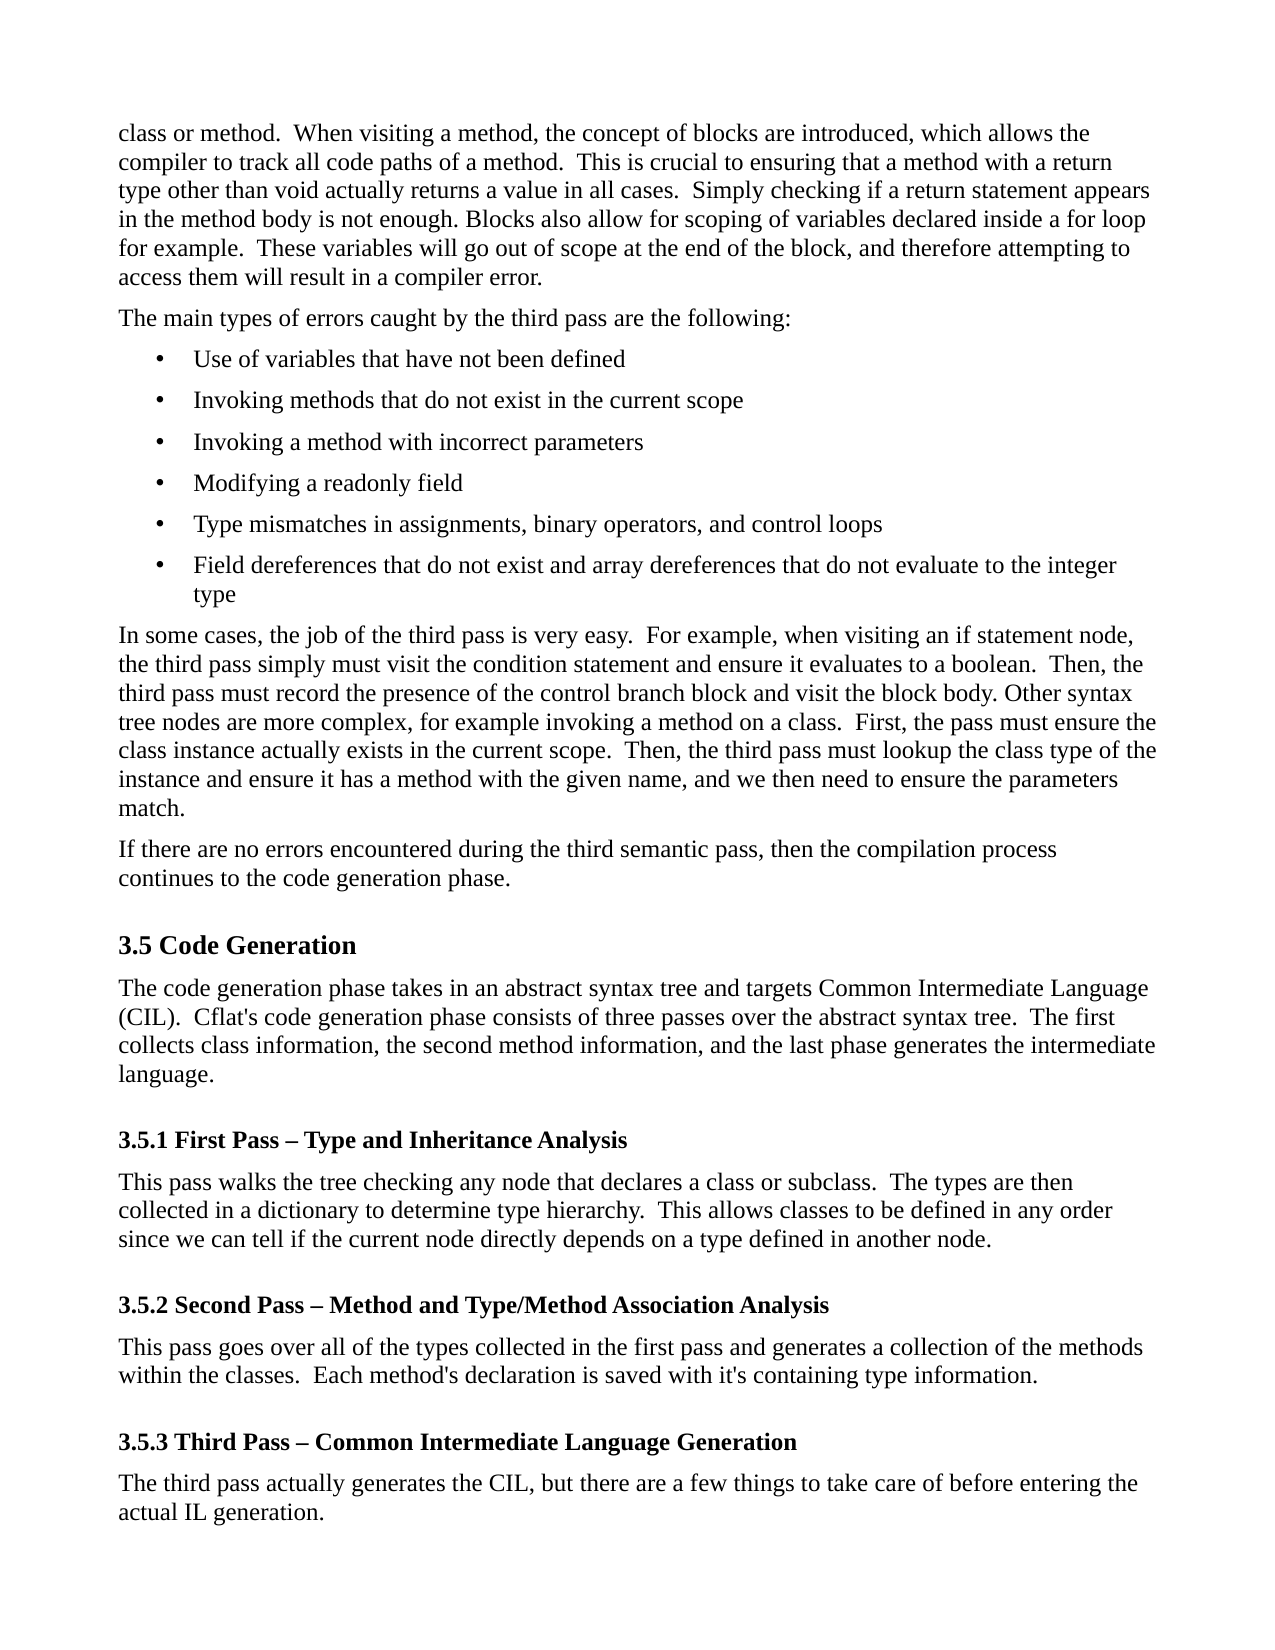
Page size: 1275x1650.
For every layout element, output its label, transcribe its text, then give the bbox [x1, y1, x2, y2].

subtitle 3.5 Code Generation [118, 929, 1157, 961]
subtitle 3.5.3 Third Pass – Common Intermediate Language Generation [118, 1427, 1157, 1456]
text This pass goes over all of the types collected in the first pass and generates a collection of the methods within the classes. Each method's declaration is saved with it's containing type information. [118, 1332, 1157, 1389]
list Field dereferences that do not exist and array dereferences that do not evaluate to the integer type [156, 551, 1157, 608]
text The main types of errors caught by the third pass are the following: [118, 303, 1157, 332]
text The third pass actually generates the CIL, but there are a few things to take care of before entering the actual IL generation. [118, 1468, 1157, 1526]
text If there are no errors encountered during the third semantic pass, then the compilation process continues to the code generation phase. [118, 834, 1157, 892]
list Invoking a method with incorrect parameters [156, 427, 1157, 456]
list Use of variables that have not been defined [156, 344, 1157, 373]
list Type mismatches in assignments, binary operators, and control loops [156, 509, 1157, 538]
list Modifying a readonly field [156, 468, 1157, 497]
text This pass walks the tree checking any node that declares a class or subclass. The types are then collected in a dictionary to determine type hierarchy. This allows classes to be defined in any order since we can tell if the current node directly depends on a type defined in another node. [118, 1167, 1157, 1253]
text The code generation phase takes in an abstract syntax tree and targets Common Intermediate Language (CIL). Cflat's code generation phase consists of three passes over the abstract syntax tree. The first collects class information, the second method information, and the last phase generates the intermediate language. [118, 973, 1157, 1088]
list Invoking methods that do not exist in the current scope [156, 386, 1157, 414]
subtitle 3.5.1 First Pass – Type and Inheritance Analysis [118, 1126, 1157, 1154]
text In some cases, the job of the third pass is very easy. For example, when visiting an if statement node, the third pass simply must visit the condition statement and ensure it evaluates to a boolean. Then, the third pass must record the presence of the control branch block and visit the block body. Other syntax tree nodes are more complex, for example invoking a method on a class. First, the pass must ensure the class instance actually exists in the current scope. Then, the third pass must lookup the class type of the instance and ensure it has a method with the given name, and we then need to ensure the parameters match. [118, 621, 1157, 822]
subtitle 3.5.2 Second Pass – Method and Type/Method Association Analysis [118, 1291, 1157, 1319]
text class or method. When visiting a method, the concept of blocks are introduced, which allows the compiler to track all code paths of a method. This is crucial to ensuring that a method with a return type other than void actually returns a value in all cases. Simply checking if a return statement appears in the method body is not enough. Blocks also allow for scoping of variables declared inside a for loop for example. These variables will go out of scope at the end of the block, and therefore attempting to access them will result in a compiler error. [118, 118, 1157, 291]
